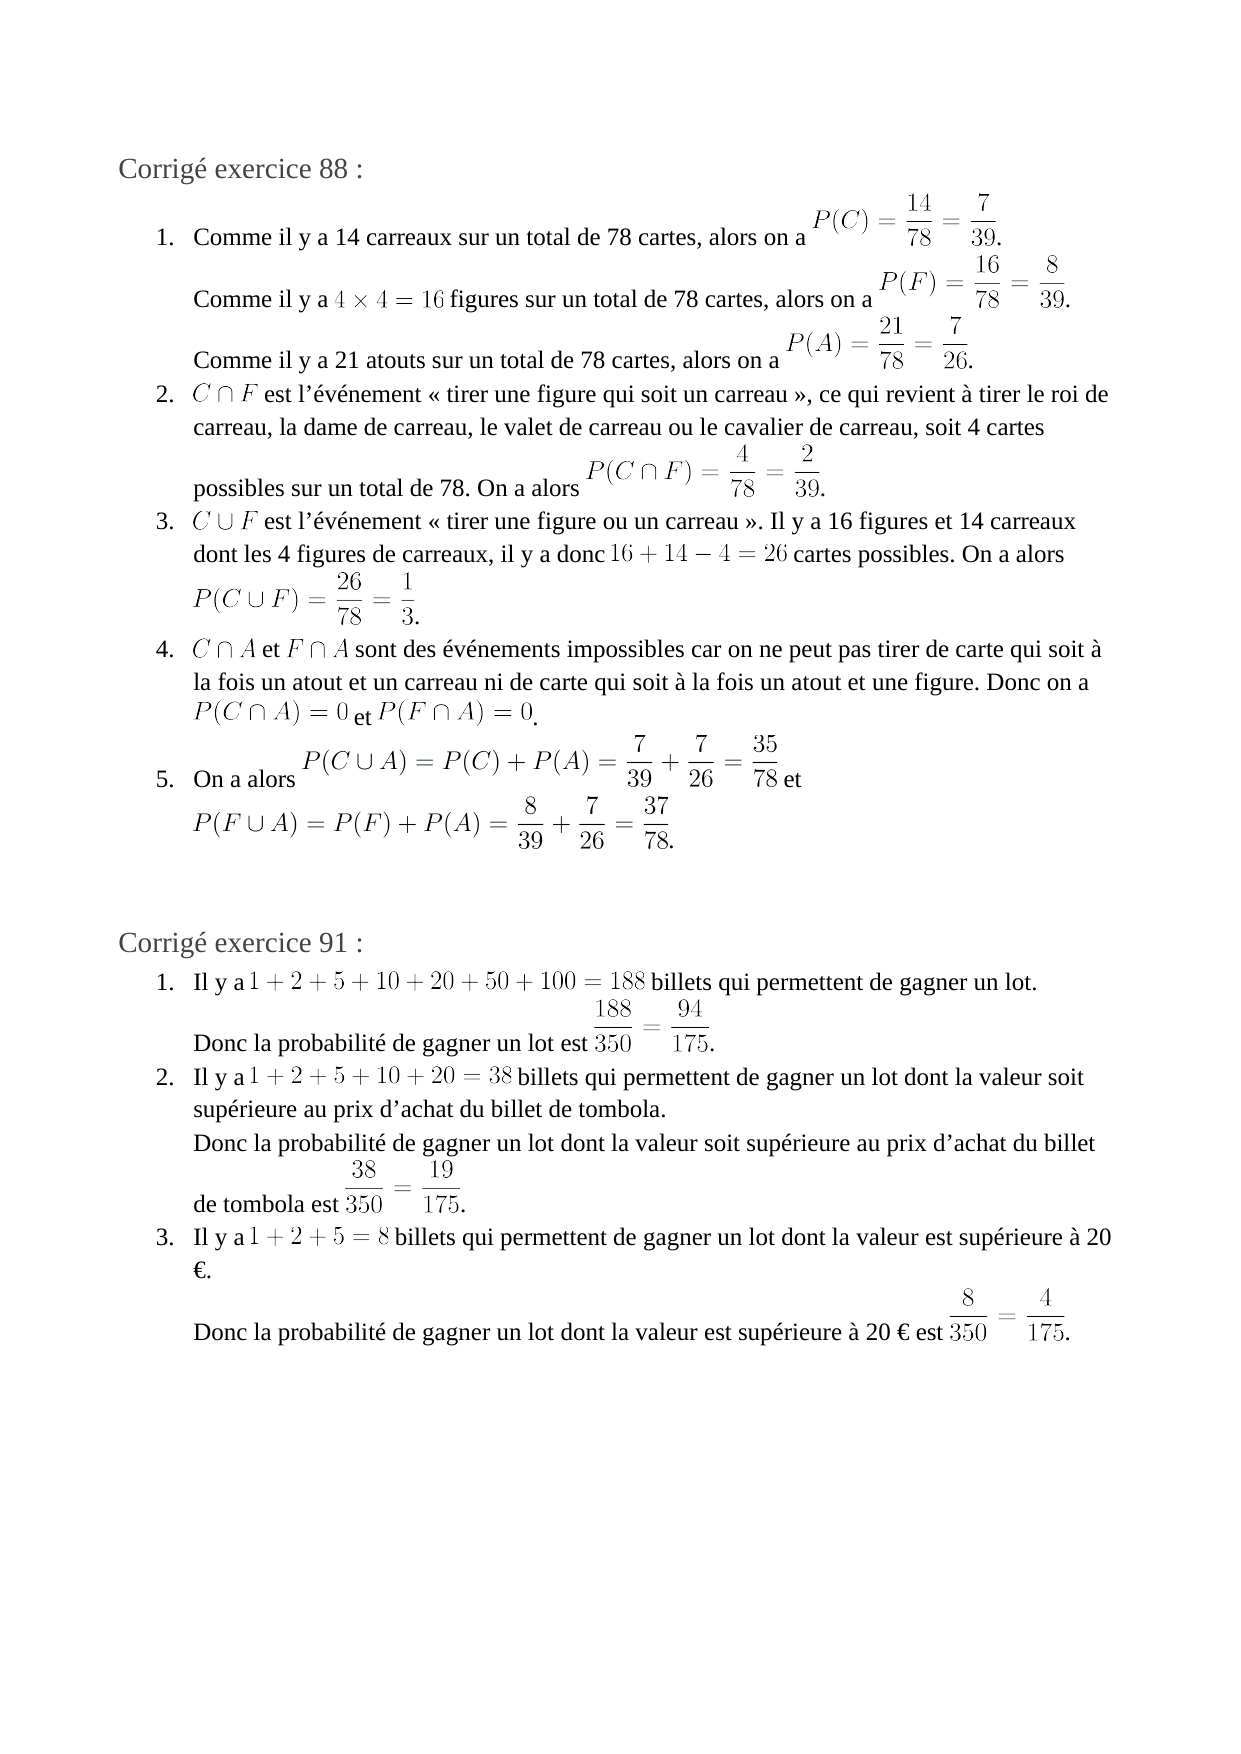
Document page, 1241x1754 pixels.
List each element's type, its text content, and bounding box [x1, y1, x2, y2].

picture [812, 193, 996, 246]
picture [302, 735, 778, 787]
picture [250, 1227, 389, 1246]
picture [786, 316, 968, 369]
picture [879, 255, 1065, 308]
picture [377, 700, 532, 726]
picture [345, 1160, 460, 1213]
list Il y a billets qui permettent de gagner un lot dont la valeur soit supérieure au prix d’achat du billet de tombola. Donc la probabilité de gagner un lot dont la valeur soit supérieure au prix d’achat du billet de tombola est . [156, 1062, 1122, 1218]
picture [334, 290, 444, 308]
picture [250, 971, 645, 991]
picture [193, 700, 348, 726]
picture [193, 572, 414, 625]
list Il y a billets qui permettent de gagner un lot dont la valeur est supérieure à 20 €. Donc la probabilité de gagner un lot dont la valeur est supérieure à 20 € est . [156, 1222, 1122, 1346]
list est l’événement « tirer une figure ou un carreau ». Il y a 16 figures et 14 carreaux dont les 4 figures de carreaux, il y a donc cartes possibles. On a alors . [156, 506, 1122, 630]
picture [949, 1288, 1065, 1341]
picture [193, 511, 258, 530]
subtitle Corrigé exercice 91 : [118, 925, 1122, 958]
list Il y a billets qui permettent de gagner un lot. Donc la probabilité de gagner un lot est . [156, 967, 1122, 1057]
picture [586, 444, 820, 497]
list Comme il y a 14 carreaux sur un total de 78 cartes, alors on a . Comme il y a figures sur un total de 78 cartes, alors on a . Comme il y a 21 atouts sur un total de 78 cartes, alors on a . [156, 193, 1122, 374]
picture [193, 638, 256, 658]
picture [611, 544, 787, 563]
list On a alors et . [156, 735, 1122, 854]
picture [594, 999, 709, 1052]
picture [193, 383, 258, 402]
picture [286, 638, 349, 658]
picture [193, 796, 669, 849]
subtitle Corrigé exercice 88 : [118, 151, 1122, 185]
list est l’événement « tirer une figure qui soit un carreau », ce qui revient à tirer le roi de carreau, la dame de carreau, le valet de carreau ou le cavalier de carreau, soit 4 cartes possibles sur un total de 78. On a alors . [156, 379, 1122, 502]
picture [250, 1066, 512, 1085]
list et sont des événements impossibles car on ne peut pas tirer de carte qui soit à la fois un atout et un carreau ni de carte qui soit à la fois un atout et une figure. Donc on a et . [156, 634, 1122, 731]
